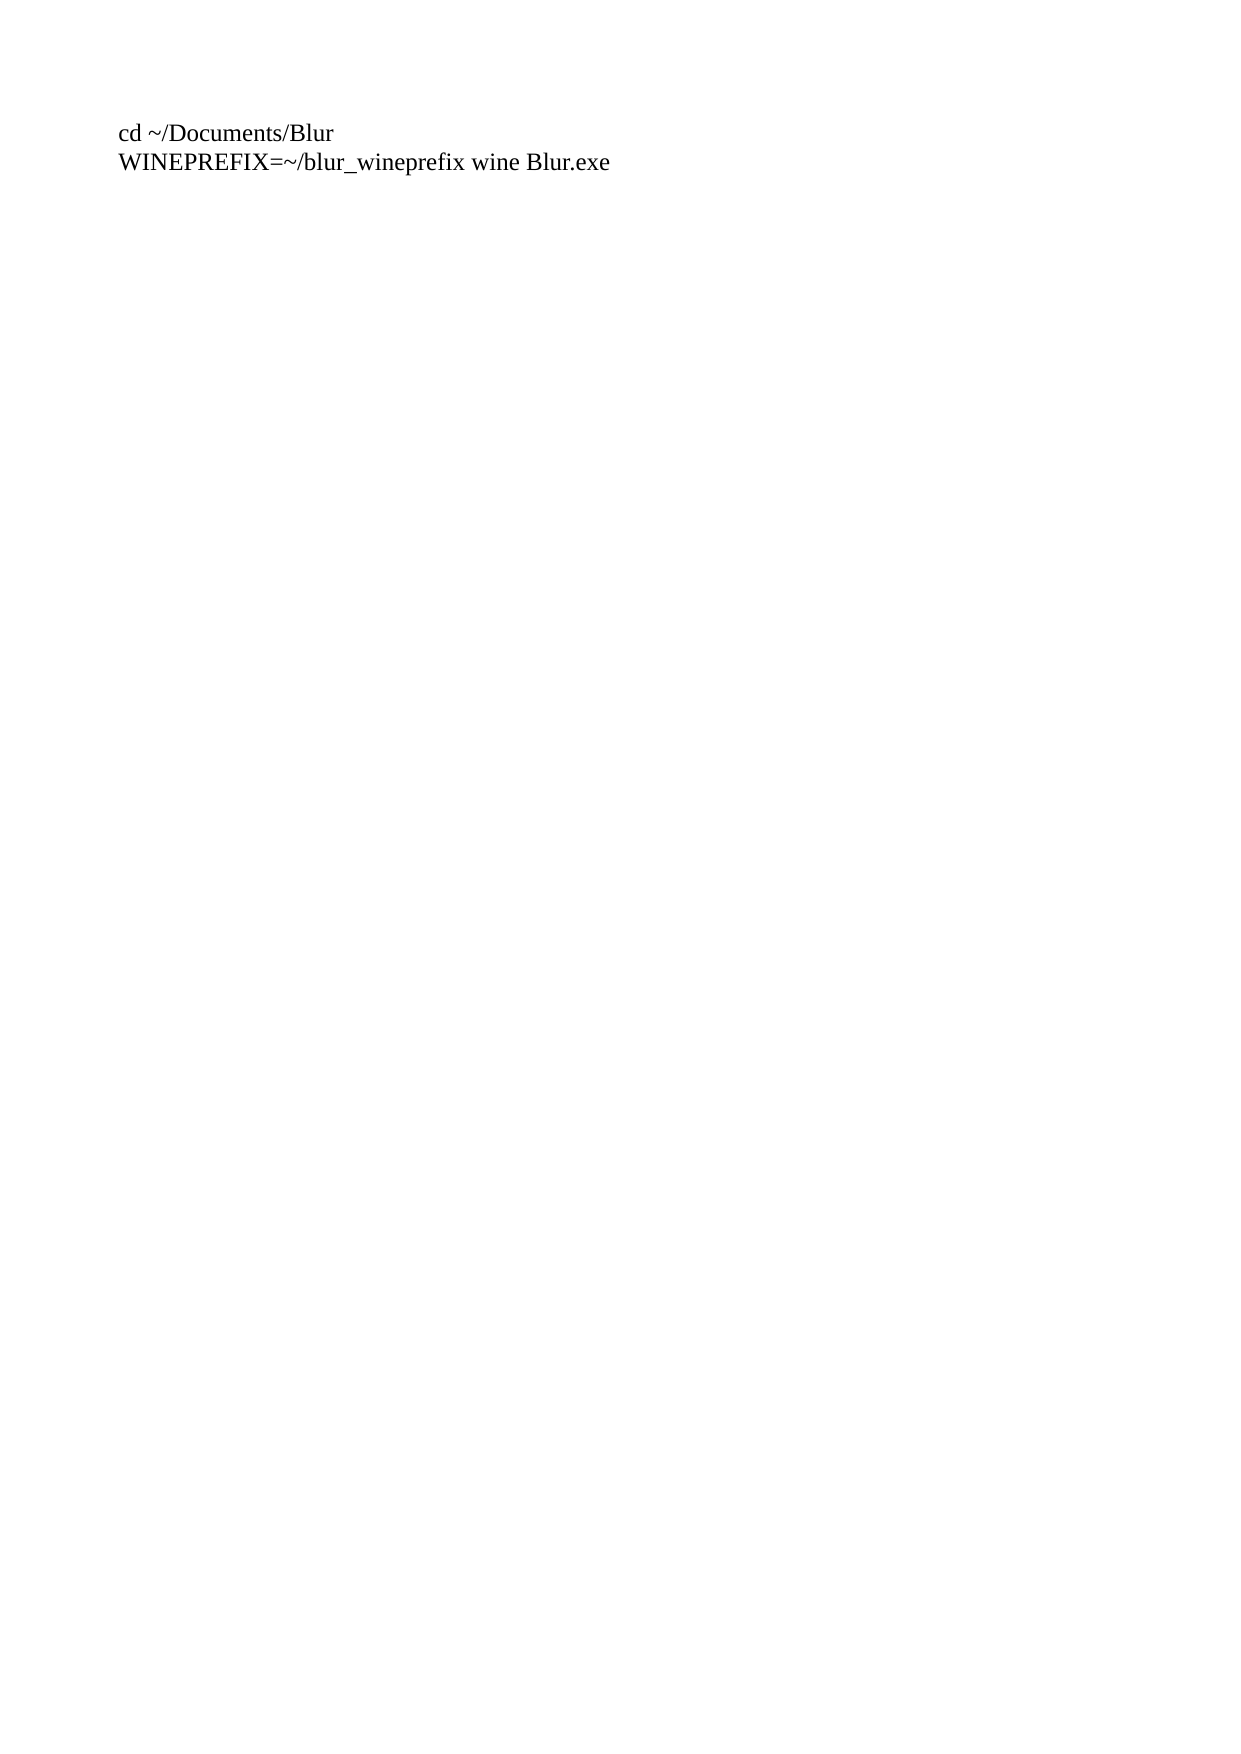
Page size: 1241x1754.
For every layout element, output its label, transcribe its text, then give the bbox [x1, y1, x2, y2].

text WINEPREFIX=~/blur_wineprefix wine Blur.exe [118, 147, 1122, 176]
text cd ~/Documents/Blur [118, 118, 1122, 147]
